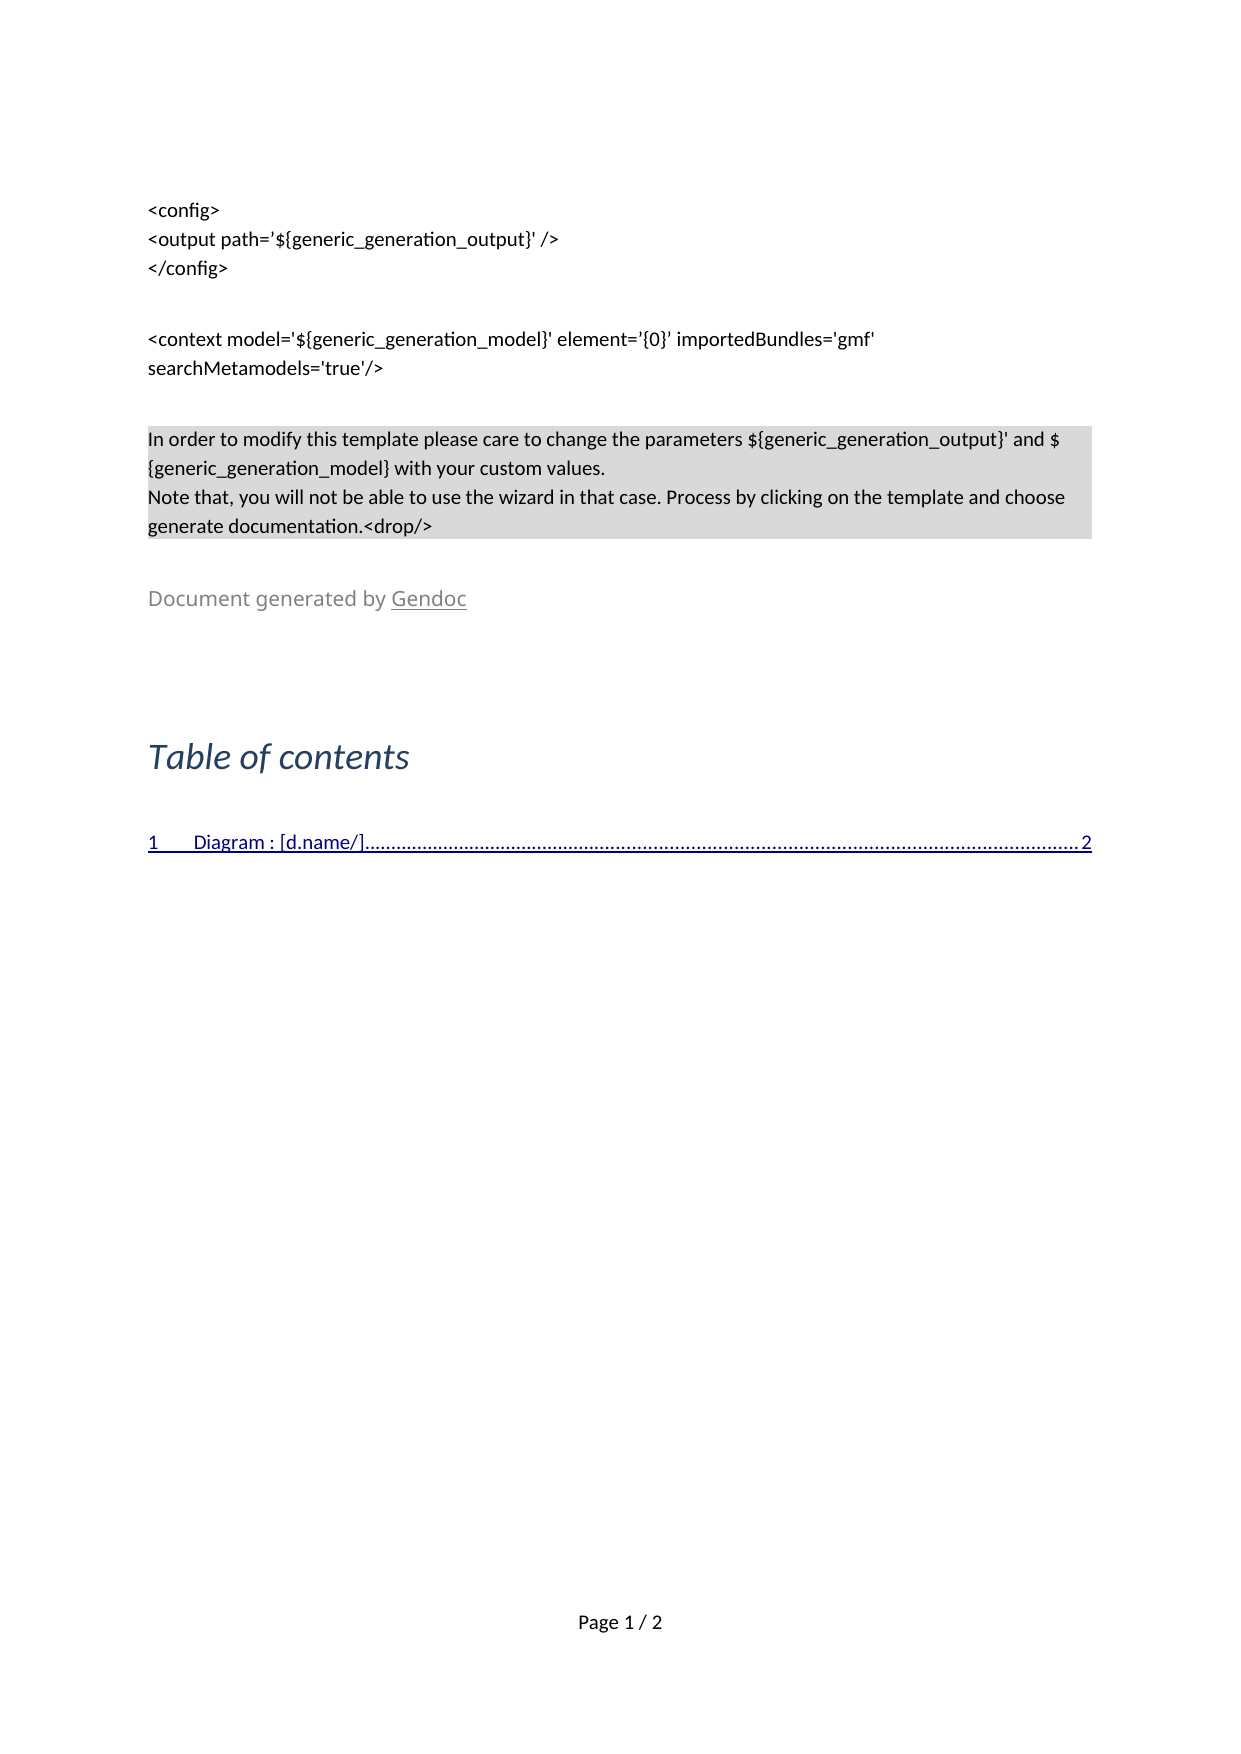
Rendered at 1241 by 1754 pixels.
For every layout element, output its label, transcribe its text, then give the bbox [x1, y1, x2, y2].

text Document generated by Gendoc [148, 584, 1092, 613]
text Table of contents [148, 733, 1092, 779]
text <config> <output path=’${generic_generation_output}' /> </config> [148, 197, 1092, 281]
text <context model='${generic_generation_model}' element=’{0}’ importedBundles='gmf' searchMetamodels='true'/> [148, 326, 1092, 381]
text 1 Diagram : [d.name/] 2 [148, 827, 1092, 851]
text In order to modify this template please care to change the parameters ${generic_generation_output}' and ${generic_generation_model} with your custom values. Note that, you will not be able to use the wizard in that case. Process by clicking on the template and choose generate documentation.<drop/> [148, 426, 1092, 539]
